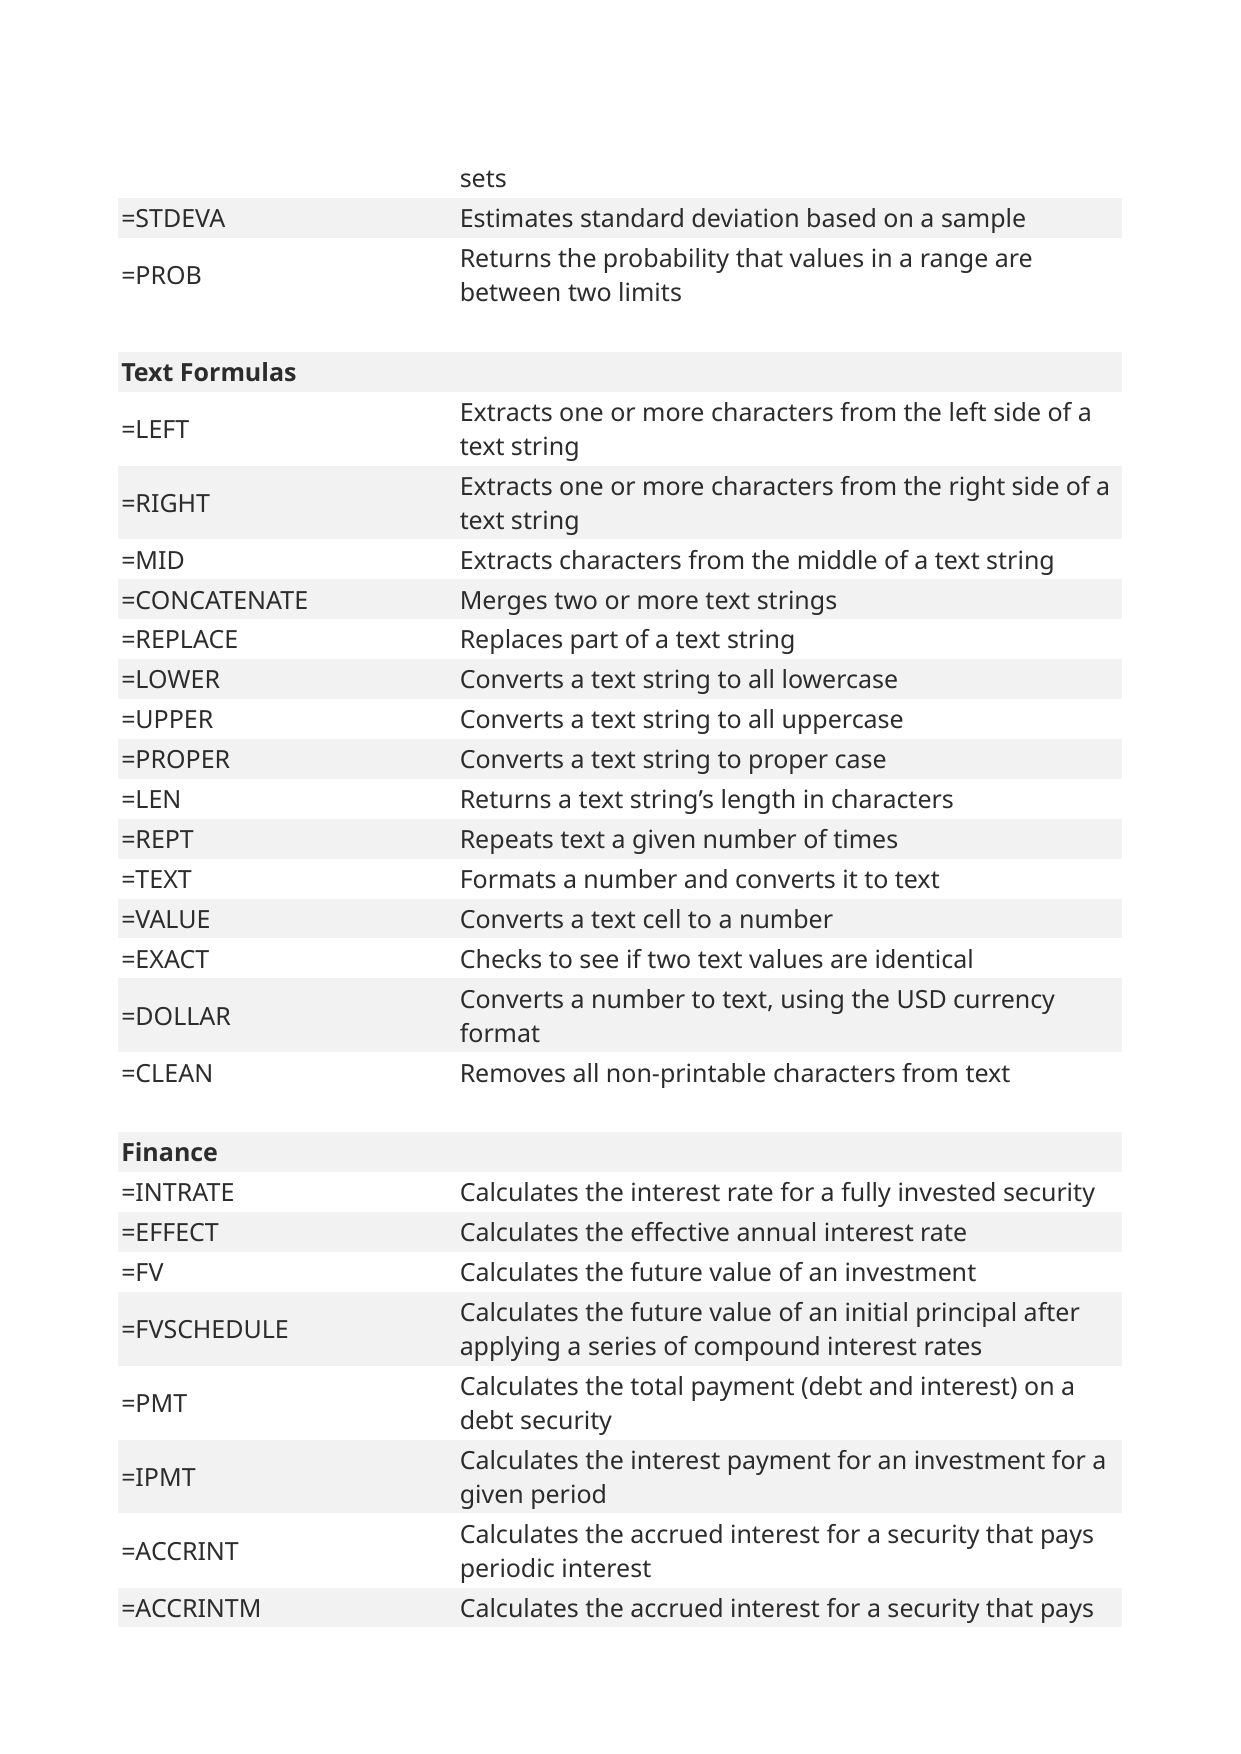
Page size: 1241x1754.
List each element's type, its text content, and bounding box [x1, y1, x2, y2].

table_cell =PMT [118, 1366, 457, 1439]
table_cell Returns a text string’s length in characters [457, 779, 1122, 819]
table_cell Converts a number to text, using the USD currency format [457, 978, 1122, 1052]
table_cell Calculates the interest rate for a fully invested security [457, 1172, 1122, 1212]
table_header Date and Time Formulas [118, 118, 1122, 158]
table_cell =LOWER [118, 659, 457, 699]
table_cell Calculates the accrued interest for a security that pays periodic interest [457, 1514, 1122, 1587]
table_cell =INTRATE [118, 1172, 457, 1212]
table_cell Extracts one or more characters from the right side of a text string [457, 466, 1122, 539]
table_cell Checks to see if two text values are identical [457, 939, 1122, 978]
table_cell =FV [118, 1252, 457, 1292]
table_cell =TEXT [118, 859, 457, 898]
table_cell =RIGHT [118, 466, 457, 539]
table_cell Converts a text cell to a number [457, 899, 1122, 938]
table_cell =EFFECT [118, 1212, 457, 1252]
table_cell =STDEVA [118, 198, 457, 238]
table_cell =VALUE [118, 899, 457, 938]
table_cell =ACCRINT [118, 1514, 457, 1587]
table_cell Merges two or more text strings [457, 579, 1122, 619]
table_cell =MID [118, 540, 457, 579]
table_cell Returns the probability that values in a range are between two limits [457, 238, 1122, 312]
table_cell [118, 1092, 457, 1132]
table_cell [457, 312, 1122, 352]
table_cell =PROPER [118, 739, 457, 779]
table_cell [118, 312, 457, 352]
table_cell =REPT [118, 819, 457, 859]
table_cell =ACCRINTM [118, 1588, 457, 1627]
table_cell Replaces part of a text string [457, 619, 1122, 659]
table_cell Finance [118, 1132, 1122, 1172]
table_cell Calculates the future value of an investment [457, 1252, 1122, 1292]
table_cell =REPLACE [118, 619, 457, 659]
table_cell Calculates the accrued interest for a security that pays [457, 1588, 1122, 1627]
table_cell =CONCATENATE [118, 579, 457, 619]
table_cell =LEFT [118, 392, 457, 466]
table_cell [457, 1092, 1122, 1132]
table_cell Calculates the total payment (debt and interest) on a debt security [457, 1366, 1122, 1439]
table_cell =PROB [118, 238, 457, 312]
table_cell Calculates the future value of an initial principal after applying a series of compound interest rates [457, 1292, 1122, 1366]
table_cell sets [457, 158, 1122, 198]
table_cell Formats a number and converts it to text [457, 859, 1122, 898]
table_cell Removes all non-printable characters from text [457, 1052, 1122, 1092]
table_cell =DOLLAR [118, 978, 457, 1052]
table_cell Converts a text string to proper case [457, 739, 1122, 779]
table_cell =UPPER [118, 699, 457, 739]
table_cell Extracts characters from the middle of a text string [457, 540, 1122, 579]
table_cell =IPMT [118, 1440, 457, 1513]
table_cell Extracts one or more characters from the left side of a text string [457, 392, 1122, 466]
table_cell Repeats text a given number of times [457, 819, 1122, 859]
table_cell [118, 158, 457, 198]
table_cell Text Formulas [118, 352, 1122, 392]
table_cell =EXACT [118, 939, 457, 978]
table_cell Converts a text string to all lowercase [457, 659, 1122, 699]
table_cell =CLEAN [118, 1052, 457, 1092]
table_cell Estimates standard deviation based on a sample [457, 198, 1122, 238]
table_cell Calculates the effective annual interest rate [457, 1212, 1122, 1252]
table_cell =FVSCHEDULE [118, 1292, 457, 1366]
table_cell Converts a text string to all uppercase [457, 699, 1122, 739]
table_cell =LEN [118, 779, 457, 819]
table_cell Calculates the interest payment for an investment for a given period [457, 1440, 1122, 1513]
